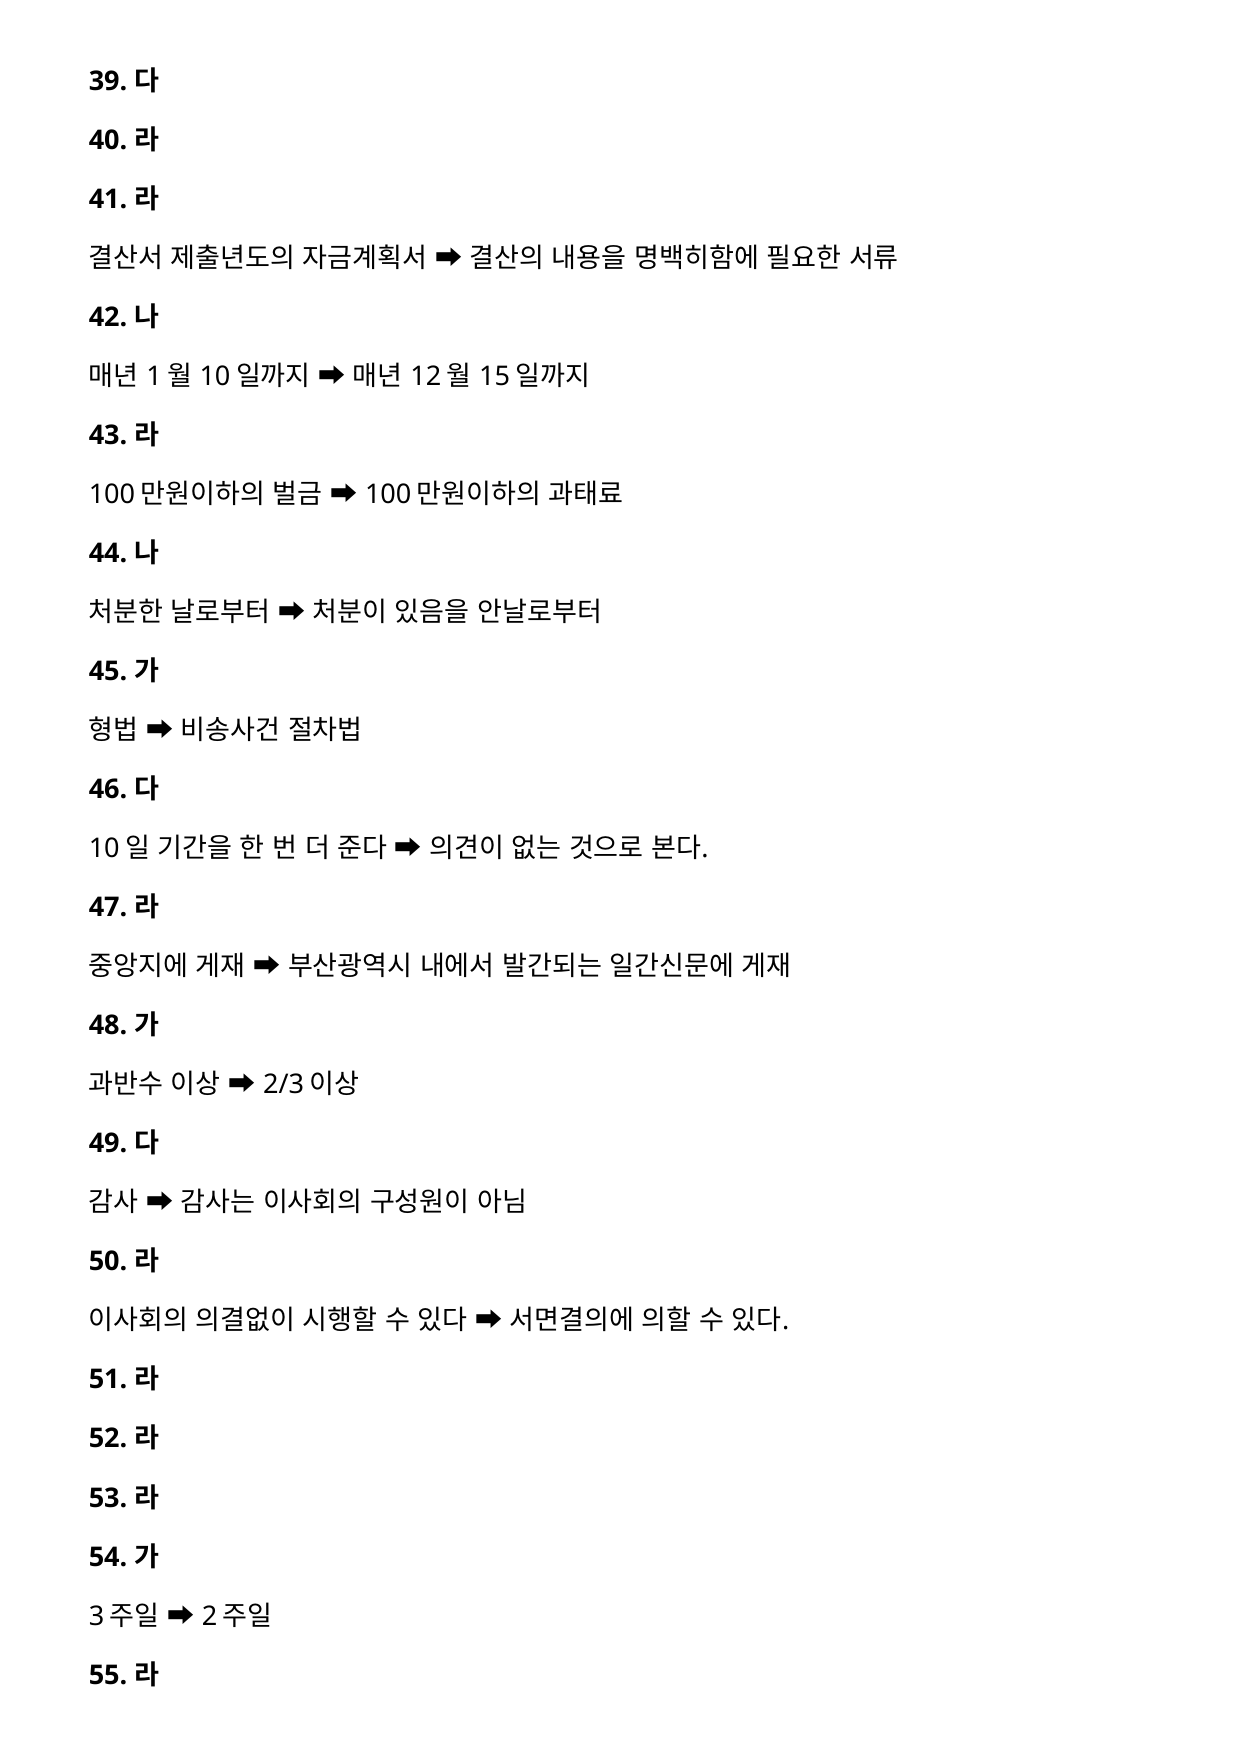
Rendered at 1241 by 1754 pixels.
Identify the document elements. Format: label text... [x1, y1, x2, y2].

text 42. 나 [88, 295, 1152, 334]
text 47. 라 [88, 885, 1152, 925]
text 51. 라 [88, 1357, 1152, 1397]
text 결산서 제출년도의 자금계획서 ➡ 결산의 내용을 명백히함에 필요한 서류 [88, 236, 1152, 276]
text 과반수 이상 ➡ 2/3이상 [88, 1062, 1152, 1102]
text 48. 가 [88, 1003, 1152, 1043]
text 46. 다 [88, 767, 1152, 807]
text 43. 라 [88, 413, 1152, 453]
text 40. 라 [88, 118, 1152, 157]
text 50. 라 [88, 1239, 1152, 1279]
text 형법 ➡ 비송사건 절차법 [88, 708, 1152, 748]
text 49. 다 [88, 1121, 1152, 1161]
text 41. 라 [88, 177, 1152, 217]
text 10일 기간을 한 번 더 준다 ➡ 의견이 없는 것으로 본다. [88, 826, 1152, 866]
text 55. 라 [88, 1653, 1152, 1692]
text 이사회의 의결없이 시행할 수 있다 ➡ 서면결의에 의할 수 있다. [88, 1298, 1152, 1338]
text 중앙지에 게재 ➡ 부산광역시 내에서 발간되는 일간신문에 게재 [88, 944, 1152, 984]
text 3주일 ➡ 2주일 [88, 1594, 1152, 1633]
text 매년 1월 10일까지 ➡ 매년 12월 15일까지 [88, 354, 1152, 393]
text 45. 가 [88, 649, 1152, 689]
text 39. 다 [88, 59, 1152, 98]
text 53. 라 [88, 1476, 1152, 1515]
text 100만원이하의 벌금 ➡ 100만원이하의 과태료 [88, 472, 1152, 512]
text 감사 ➡ 감사는 이사회의 구성원이 아님 [88, 1180, 1152, 1220]
text 44. 나 [88, 531, 1152, 571]
text 처분한 날로부터 ➡ 처분이 있음을 안날로부터 [88, 590, 1152, 630]
text 54. 가 [88, 1534, 1152, 1574]
text 52. 라 [88, 1416, 1152, 1456]
